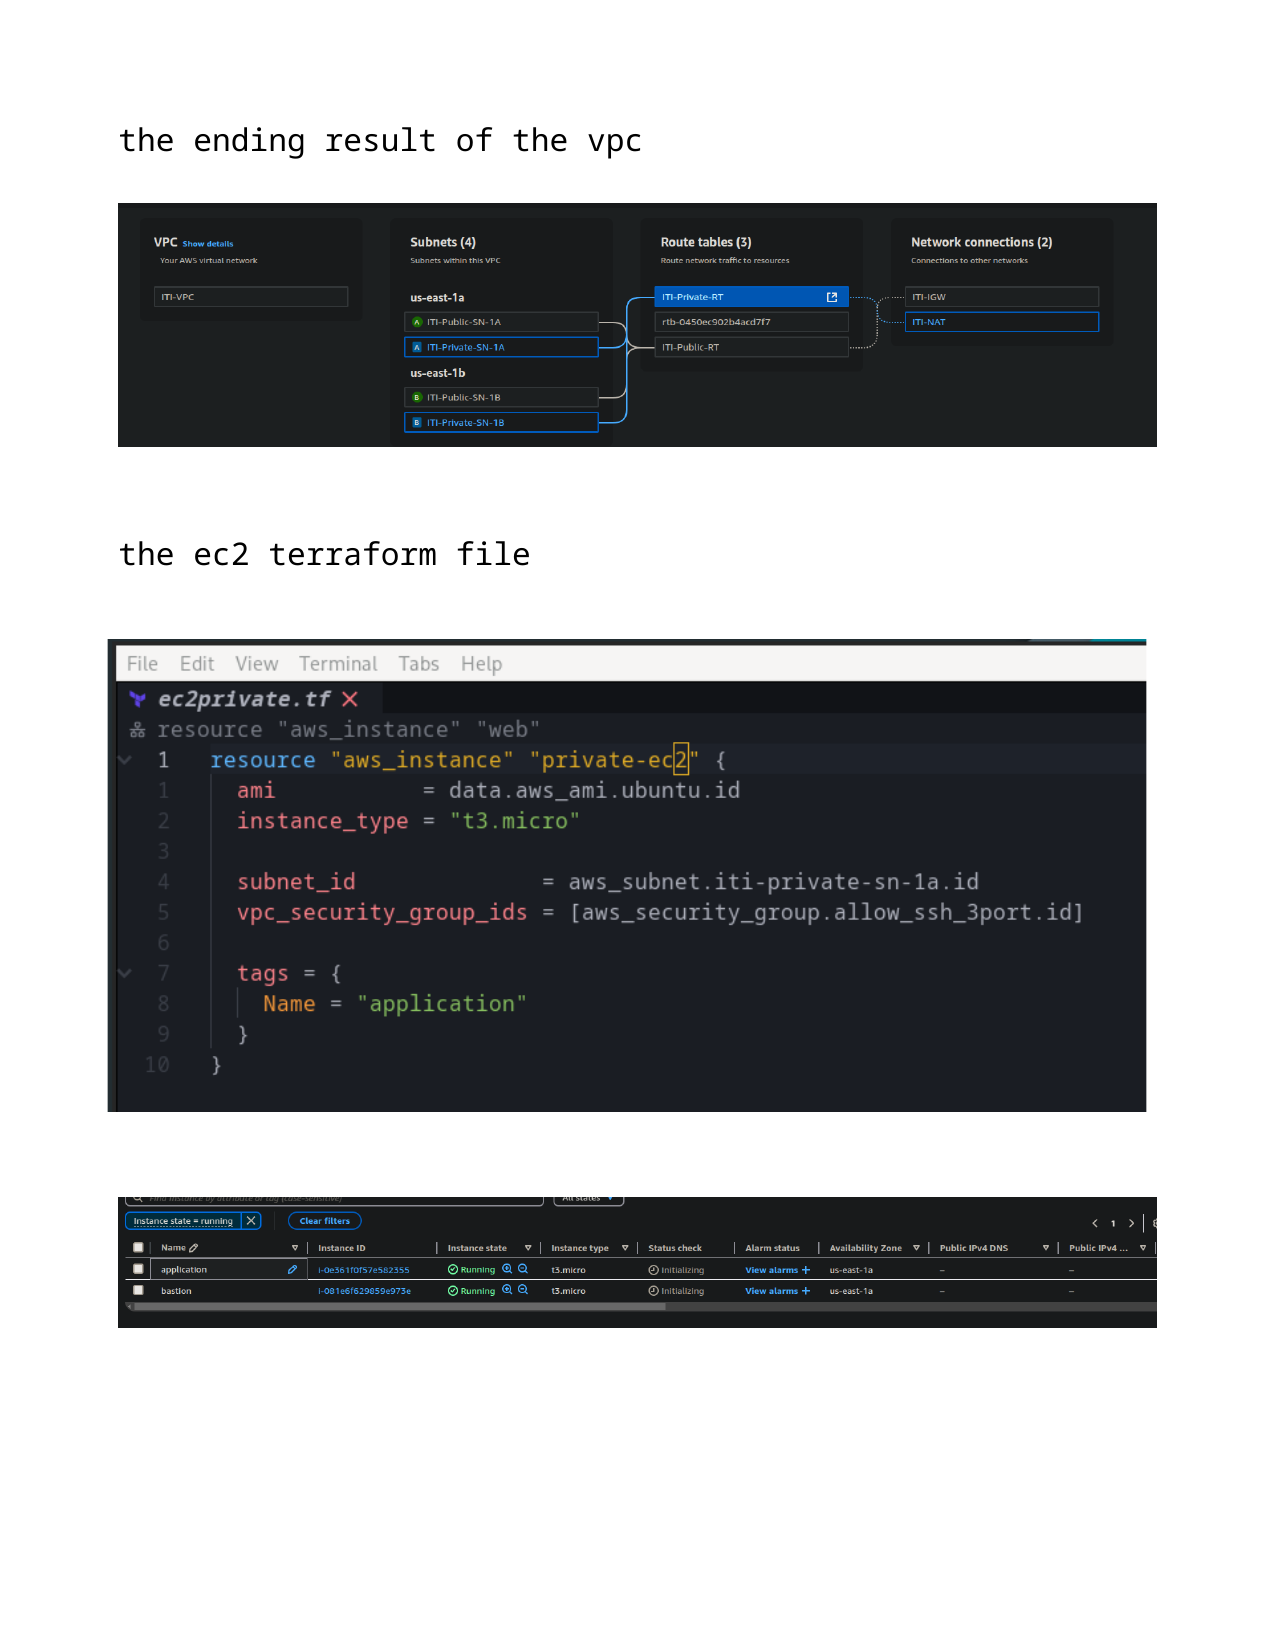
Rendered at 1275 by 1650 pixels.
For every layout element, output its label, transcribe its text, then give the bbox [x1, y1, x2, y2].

picture [107, 639, 1147, 1112]
text the ending result of the vpc [118, 118, 1157, 161]
text the ec2 terraform file [118, 532, 1157, 574]
picture [118, 1197, 1157, 1328]
picture [118, 203, 1157, 447]
